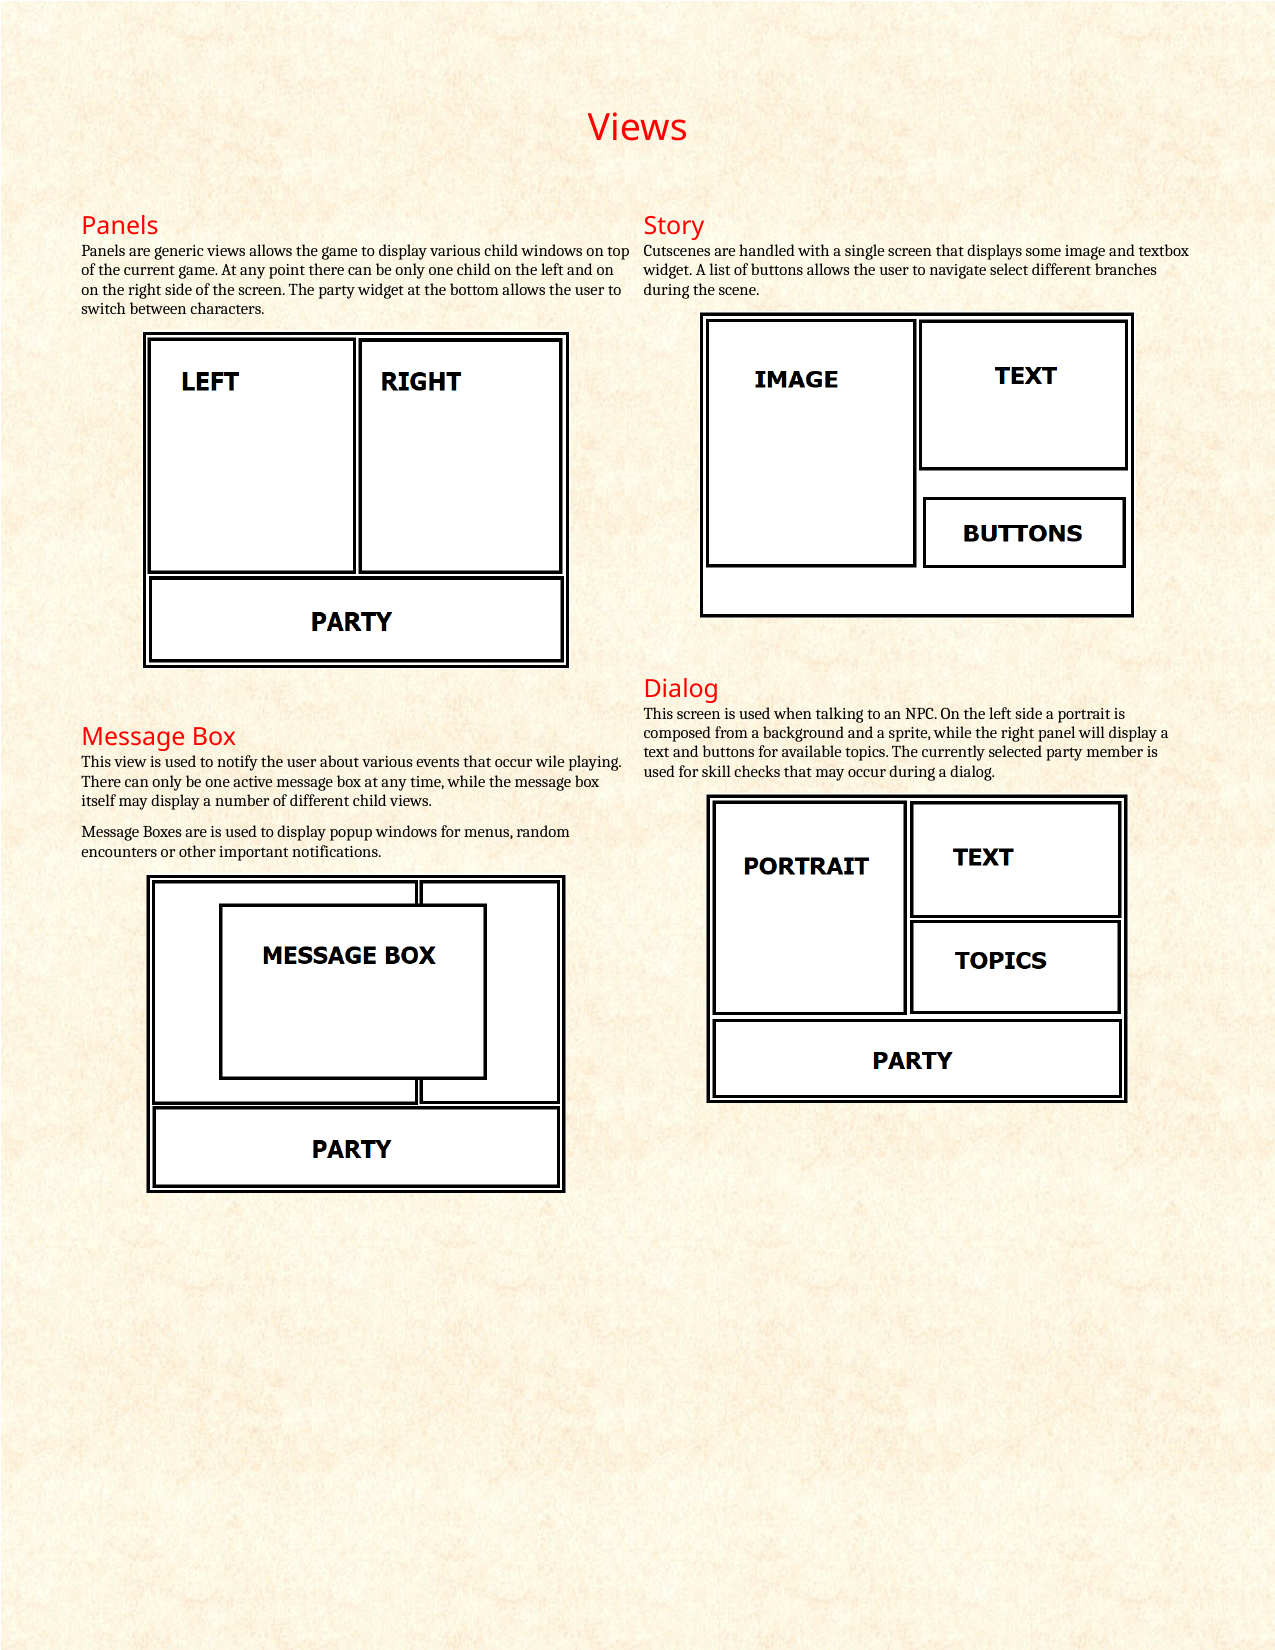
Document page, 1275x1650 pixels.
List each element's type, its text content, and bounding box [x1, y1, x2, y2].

subtitle Views [75, 100, 1200, 151]
table_header Panels Panels are generic views allows the game to display various child windows on top of the current game. At any point there can be only one child on the left and on on the right side of the screen. The party widget at the bottom allows the user to switch between characters. Message Box This view is used to notify the user about various events that occur wile playing. There can only be one active message box at any time, while the message box itself may display a number of different child views. Message Boxes are is used to display popup windows for menus, random encounters or other important notifications. [75, 183, 637, 1286]
table_header Story Cutscenes are handled with a single screen that displays some image and textbox widget. A list of buttons allows the user to navigate select different branches during the scene. Dialog This screen is used when talking to an NPC. On the left side a portrait is composed from a background and a sprite, while the right panel will display a text and buttons for available topics. The currently selected party member is used for skill checks that may occur during a dialog. [637, 183, 1197, 1286]
picture [1, 1, 1275, 1650]
